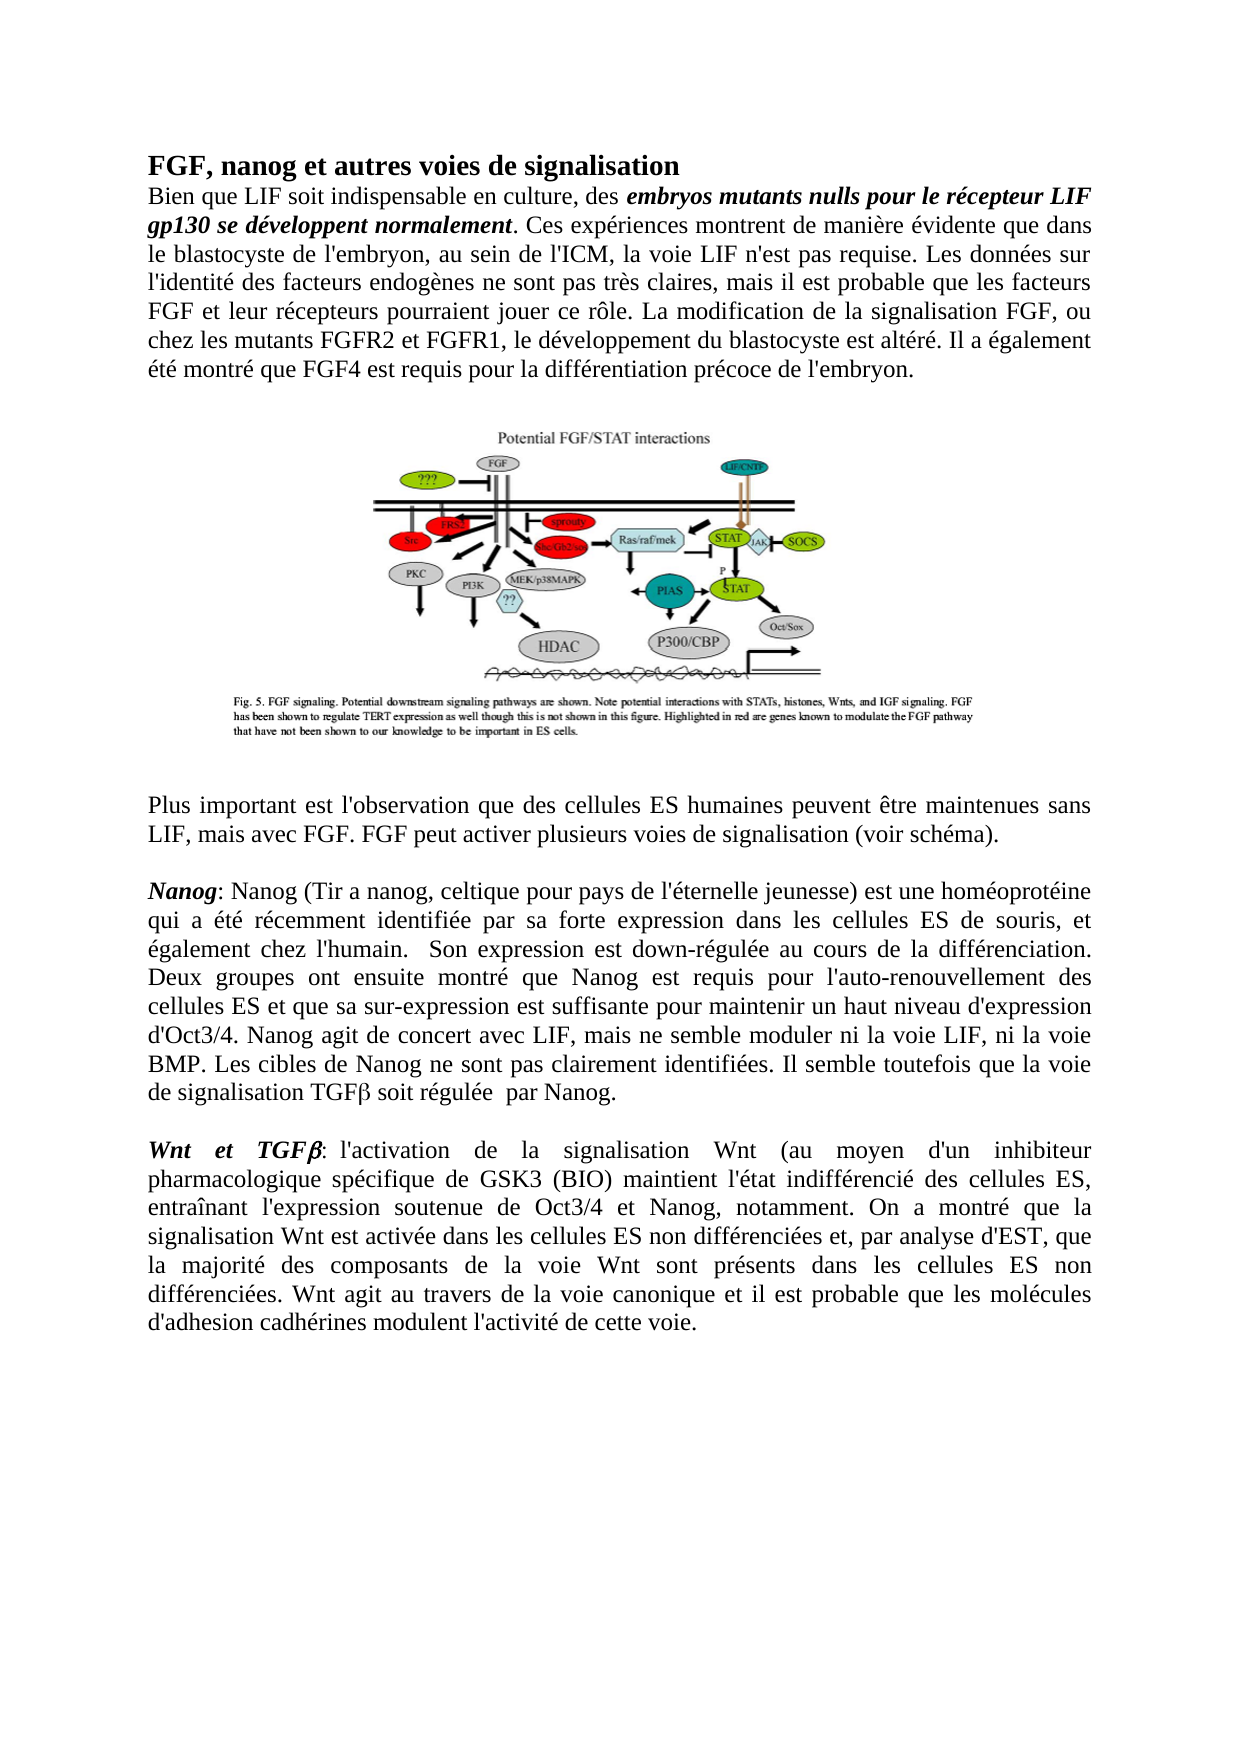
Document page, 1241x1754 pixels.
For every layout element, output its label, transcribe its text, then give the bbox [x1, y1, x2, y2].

text Plus important est l'observation que des cellules ES humaines peuvent être maintenues sans LIF, mais avec FGF. FGF peut activer plusieurs voies de signalisation (voir schéma). [148, 790, 1093, 847]
text Nanog: Nanog (Tir a nanog, celtique pour pays de l'éternelle jeunesse) est une homéoprotéine qui a été récemment identifiée par sa forte expression dans les cellules ES de souris, et également chez l'humain. Son expression est down-régulée au cours de la différenciation. Deux groupes ont ensuite montré que Nanog est requis pour l'auto-renouvellement des cellules ES et que sa sur-expression est suffisante pour maintenir un haut niveau d'expression d'Oct3/4. Nanog agit de concert avec LIF, mais ne semble moduler ni la voie LIF, ni la voie BMP. Les cibles de Nanog ne sont pas clairement identifiées. Il semble toutefois que la voie de signalisation TGF soit régulée par Nanog. [148, 876, 1093, 1106]
text Bien que LIF soit indispensable en culture, des embryos mutants nulls pour le récepteur LIF gp130 se développent normalement. Ces expériences montrent de manière évidente que dans le blastocyste de l'embryon, au sein de l'ICM, la voie LIF n'est pas requise. Les données sur l'identité des facteurs endogènes ne sont pas très claires, mais il est probable que les facteurs FGF et leur récepteurs pourraient jouer ce rôle. La modification de la signalisation FGF, ou chez les mutants FGFR2 et FGFR1, le développement du blastocyste est altéré. Il a également été montré que FGF4 est requis pour la différentiation précoce de l'embryon. [148, 181, 1093, 382]
picture [221, 411, 990, 761]
subtitle FGF, nanog et autres voies de signalisation [148, 148, 1093, 181]
text Wnt et TGFl'activation de la signalisation Wnt (au moyen d'un inhibiteur pharmacologique spécifique de GSK3 (BIO) maintient l'état indifférencié des cellules ES, entraînant l'expression soutenue de Oct3/4 et Nanog, notamment. On a montré que la signalisation Wnt est activée dans les cellules ES non différenciées et, par analyse d'EST, que la majorité des composants de la voie Wnt sont présents dans les cellules ES non différenciées. Wnt agit au travers de la voie canonique et il est probable que les molécules d'adhesion cadhérines modulent l'activité de cette voie. [148, 1135, 1093, 1336]
